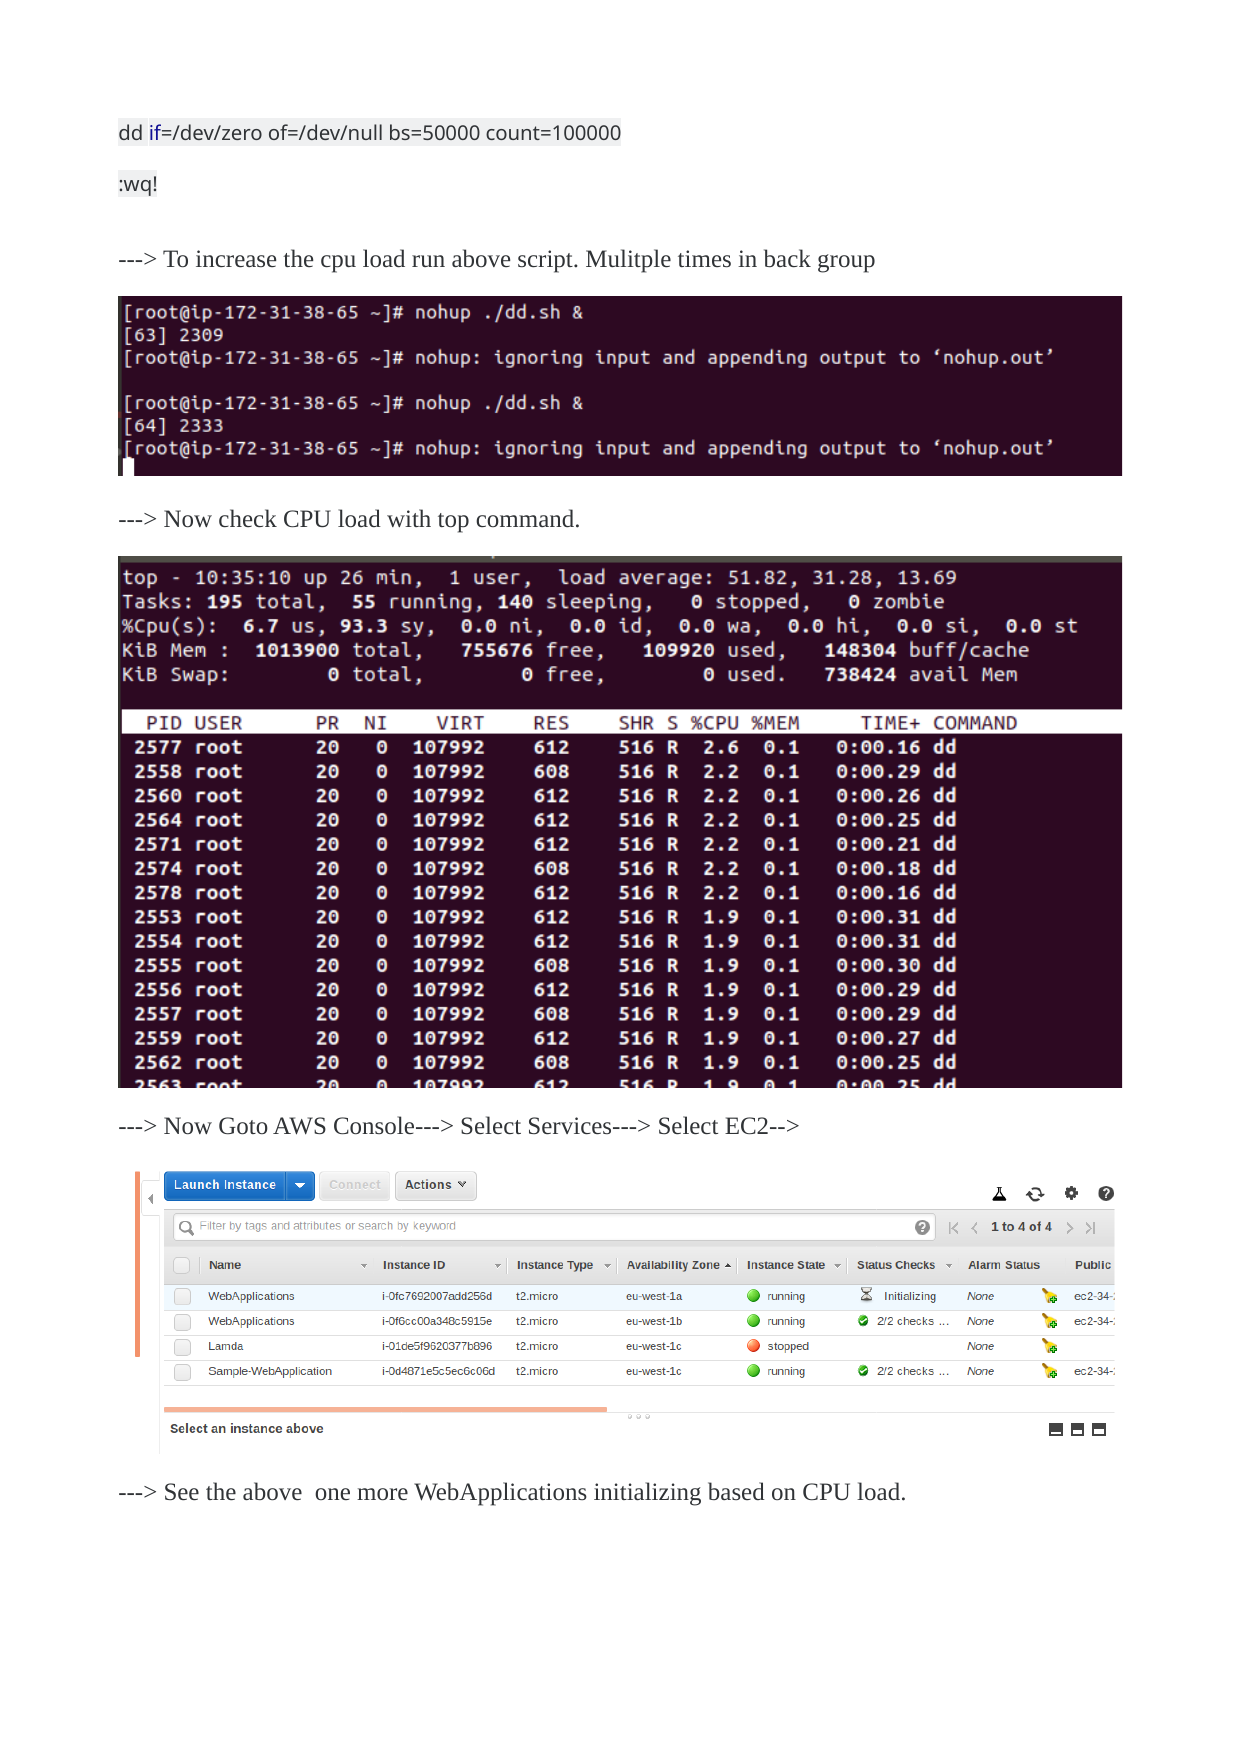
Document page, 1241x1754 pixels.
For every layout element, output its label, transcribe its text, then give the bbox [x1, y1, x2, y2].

text ---> Now check CPU load with top command. [118, 504, 1122, 533]
picture [118, 296, 1123, 476]
picture [118, 556, 1123, 1088]
picture [118, 1163, 1123, 1454]
text :wq! [118, 169, 1122, 197]
text dd if=/dev/zero of=/dev/null bs=50000 count=100000 [118, 118, 1122, 146]
text ---> See the above one more WebApplications initializing based on CPU load. [118, 1477, 1122, 1506]
text ---> Now Goto AWS Console---> Select Services---> Select EC2--> [118, 1111, 1122, 1139]
text ---> To increase the cpu load run above script. Mulitple times in back group [118, 244, 1122, 273]
